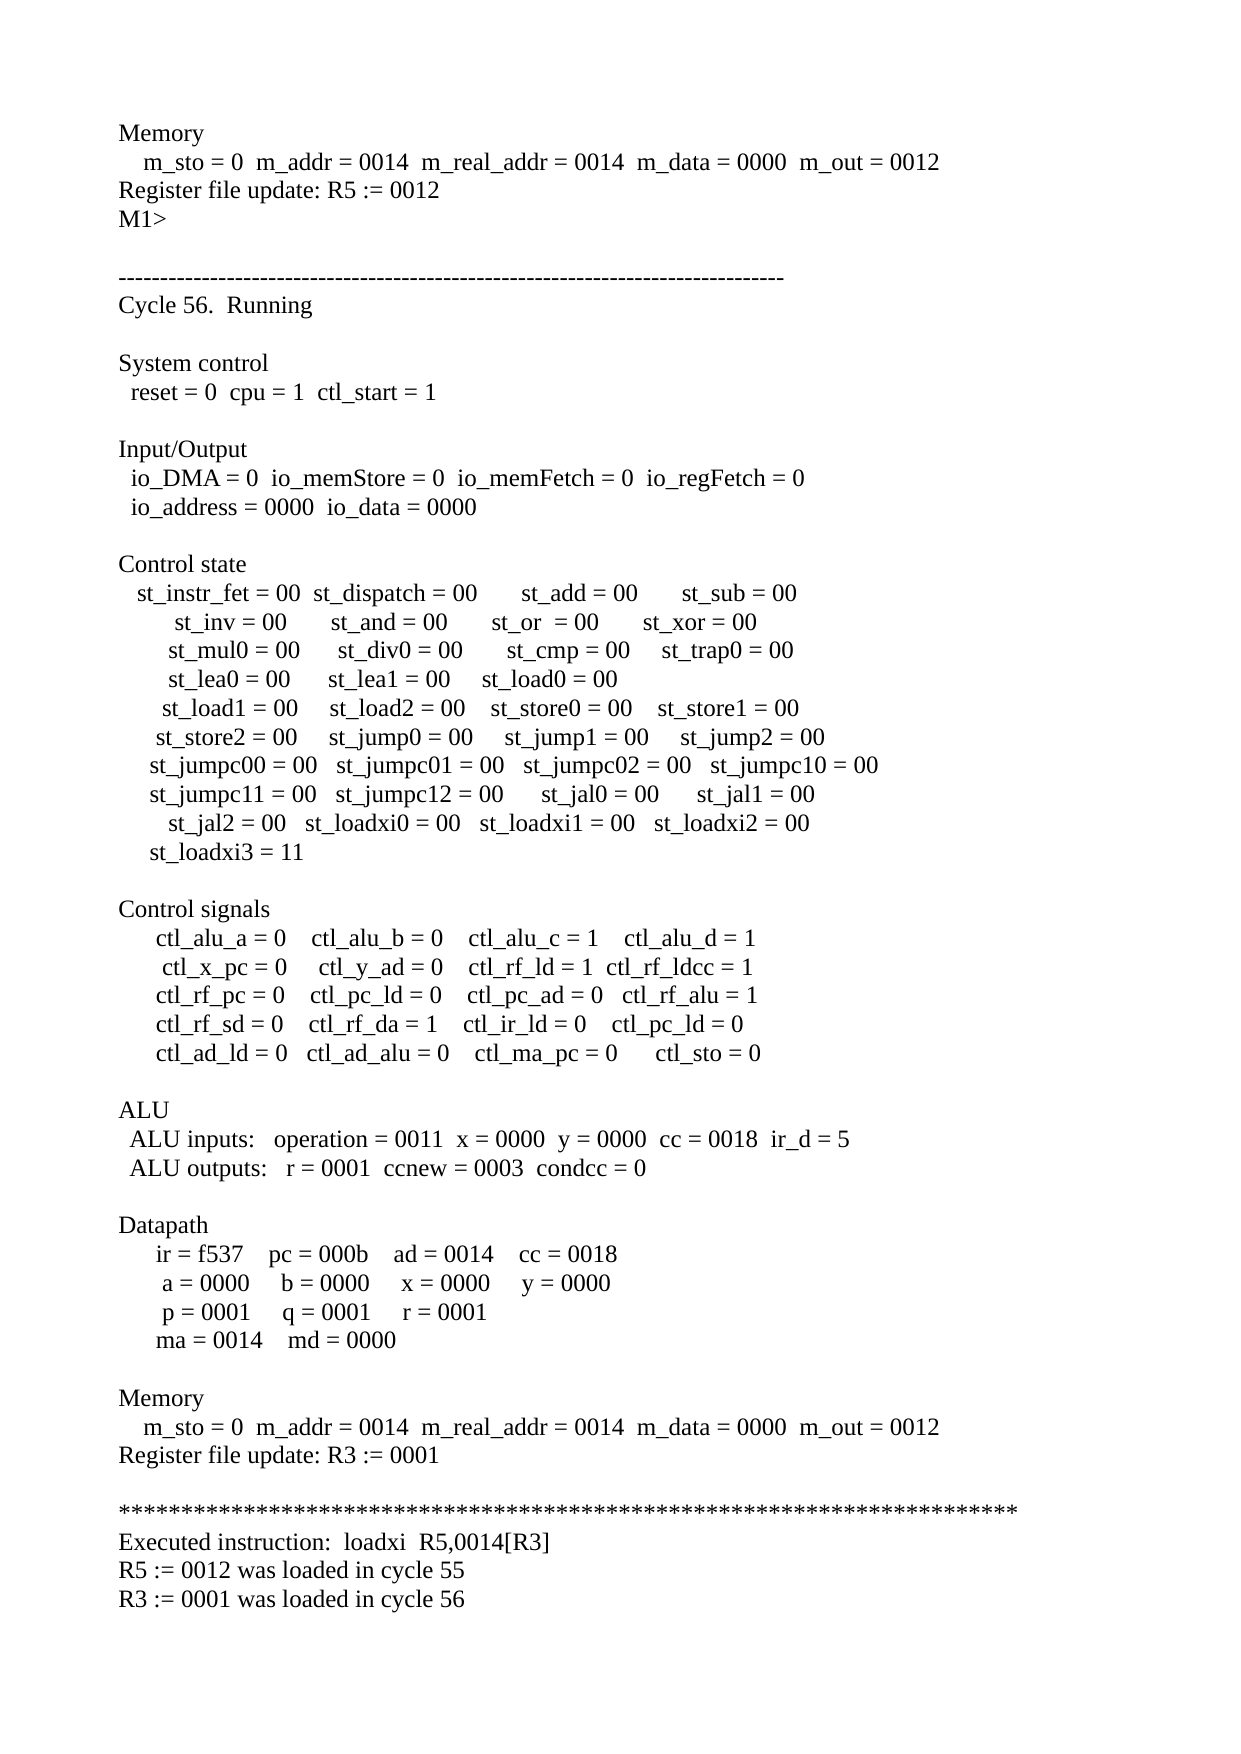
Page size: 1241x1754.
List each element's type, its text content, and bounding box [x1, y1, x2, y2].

text ctl_alu_a = 0 ctl_alu_b = 0 ctl_alu_c = 1 ctl_alu_d = 1 [118, 923, 1122, 952]
text st_store2 = 00 st_jump0 = 00 st_jump1 = 00 st_jump2 = 00 [118, 722, 1122, 751]
text -------------------------------------------------------------------------------- [118, 262, 1122, 291]
text M1> [118, 204, 1122, 233]
text st_inv = 00 st_and = 00 st_or = 00 st_xor = 00 [118, 607, 1122, 636]
text m_sto = 0 m_addr = 0014 m_real_addr = 0014 m_data = 0000 m_out = 0012 [118, 147, 1122, 176]
text ALU [118, 1096, 1122, 1124]
text ctl_rf_sd = 0 ctl_rf_da = 1 ctl_ir_ld = 0 ctl_pc_ld = 0 [118, 1009, 1122, 1038]
text reset = 0 cpu = 1 ctl_start = 1 [118, 377, 1122, 406]
text ctl_x_pc = 0 ctl_y_ad = 0 ctl_rf_ld = 1 ctl_rf_ldcc = 1 [118, 952, 1122, 981]
text st_jumpc11 = 00 st_jumpc12 = 00 st_jal0 = 00 st_jal1 = 00 [118, 779, 1122, 808]
text st_instr_fet = 00 st_dispatch = 00 st_add = 00 st_sub = 00 [118, 578, 1122, 607]
text Memory [118, 118, 1122, 147]
text ALU outputs: r = 0001 ccnew = 0003 condcc = 0 [118, 1153, 1122, 1182]
text st_load1 = 00 st_load2 = 00 st_store0 = 00 st_store1 = 00 [118, 693, 1122, 722]
text Input/Output [118, 434, 1122, 463]
text Register file update: R5 := 0012 [118, 176, 1122, 204]
text ir = f537 pc = 000b ad = 0014 cc = 0018 [118, 1239, 1122, 1268]
text Datapath [118, 1211, 1122, 1239]
text Memory [118, 1383, 1122, 1412]
text ctl_ad_ld = 0 ctl_ad_alu = 0 ctl_ma_pc = 0 ctl_sto = 0 [118, 1038, 1122, 1067]
text st_jal2 = 00 st_loadxi0 = 00 st_loadxi1 = 00 st_loadxi2 = 00 [118, 808, 1122, 837]
text io_DMA = 0 io_memStore = 0 io_memFetch = 0 io_regFetch = 0 [118, 463, 1122, 492]
text ctl_rf_pc = 0 ctl_pc_ld = 0 ctl_pc_ad = 0 ctl_rf_alu = 1 [118, 981, 1122, 1009]
text a = 0000 b = 0000 x = 0000 y = 0000 [118, 1268, 1122, 1297]
text R3 := 0001 was loaded in cycle 56 [118, 1584, 1122, 1613]
text ************************************************************************ [118, 1498, 1122, 1527]
text Executed instruction: loadxi R5,0014[R3] [118, 1527, 1122, 1556]
text Cycle 56. Running [118, 291, 1122, 319]
text st_mul0 = 00 st_div0 = 00 st_cmp = 00 st_trap0 = 00 [118, 636, 1122, 664]
text st_loadxi3 = 11 [118, 837, 1122, 866]
text Control signals [118, 894, 1122, 923]
text st_jumpc00 = 00 st_jumpc01 = 00 st_jumpc02 = 00 st_jumpc10 = 00 [118, 751, 1122, 779]
text Control state [118, 549, 1122, 578]
text ALU inputs: operation = 0011 x = 0000 y = 0000 cc = 0018 ir_d = 5 [118, 1124, 1122, 1153]
text st_lea0 = 00 st_lea1 = 00 st_load0 = 00 [118, 664, 1122, 693]
text p = 0001 q = 0001 r = 0001 [118, 1297, 1122, 1326]
text io_address = 0000 io_data = 0000 [118, 492, 1122, 521]
text System control [118, 348, 1122, 377]
text Register file update: R3 := 0001 [118, 1441, 1122, 1469]
text R5 := 0012 was loaded in cycle 55 [118, 1556, 1122, 1584]
text m_sto = 0 m_addr = 0014 m_real_addr = 0014 m_data = 0000 m_out = 0012 [118, 1412, 1122, 1441]
text ma = 0014 md = 0000 [118, 1326, 1122, 1354]
